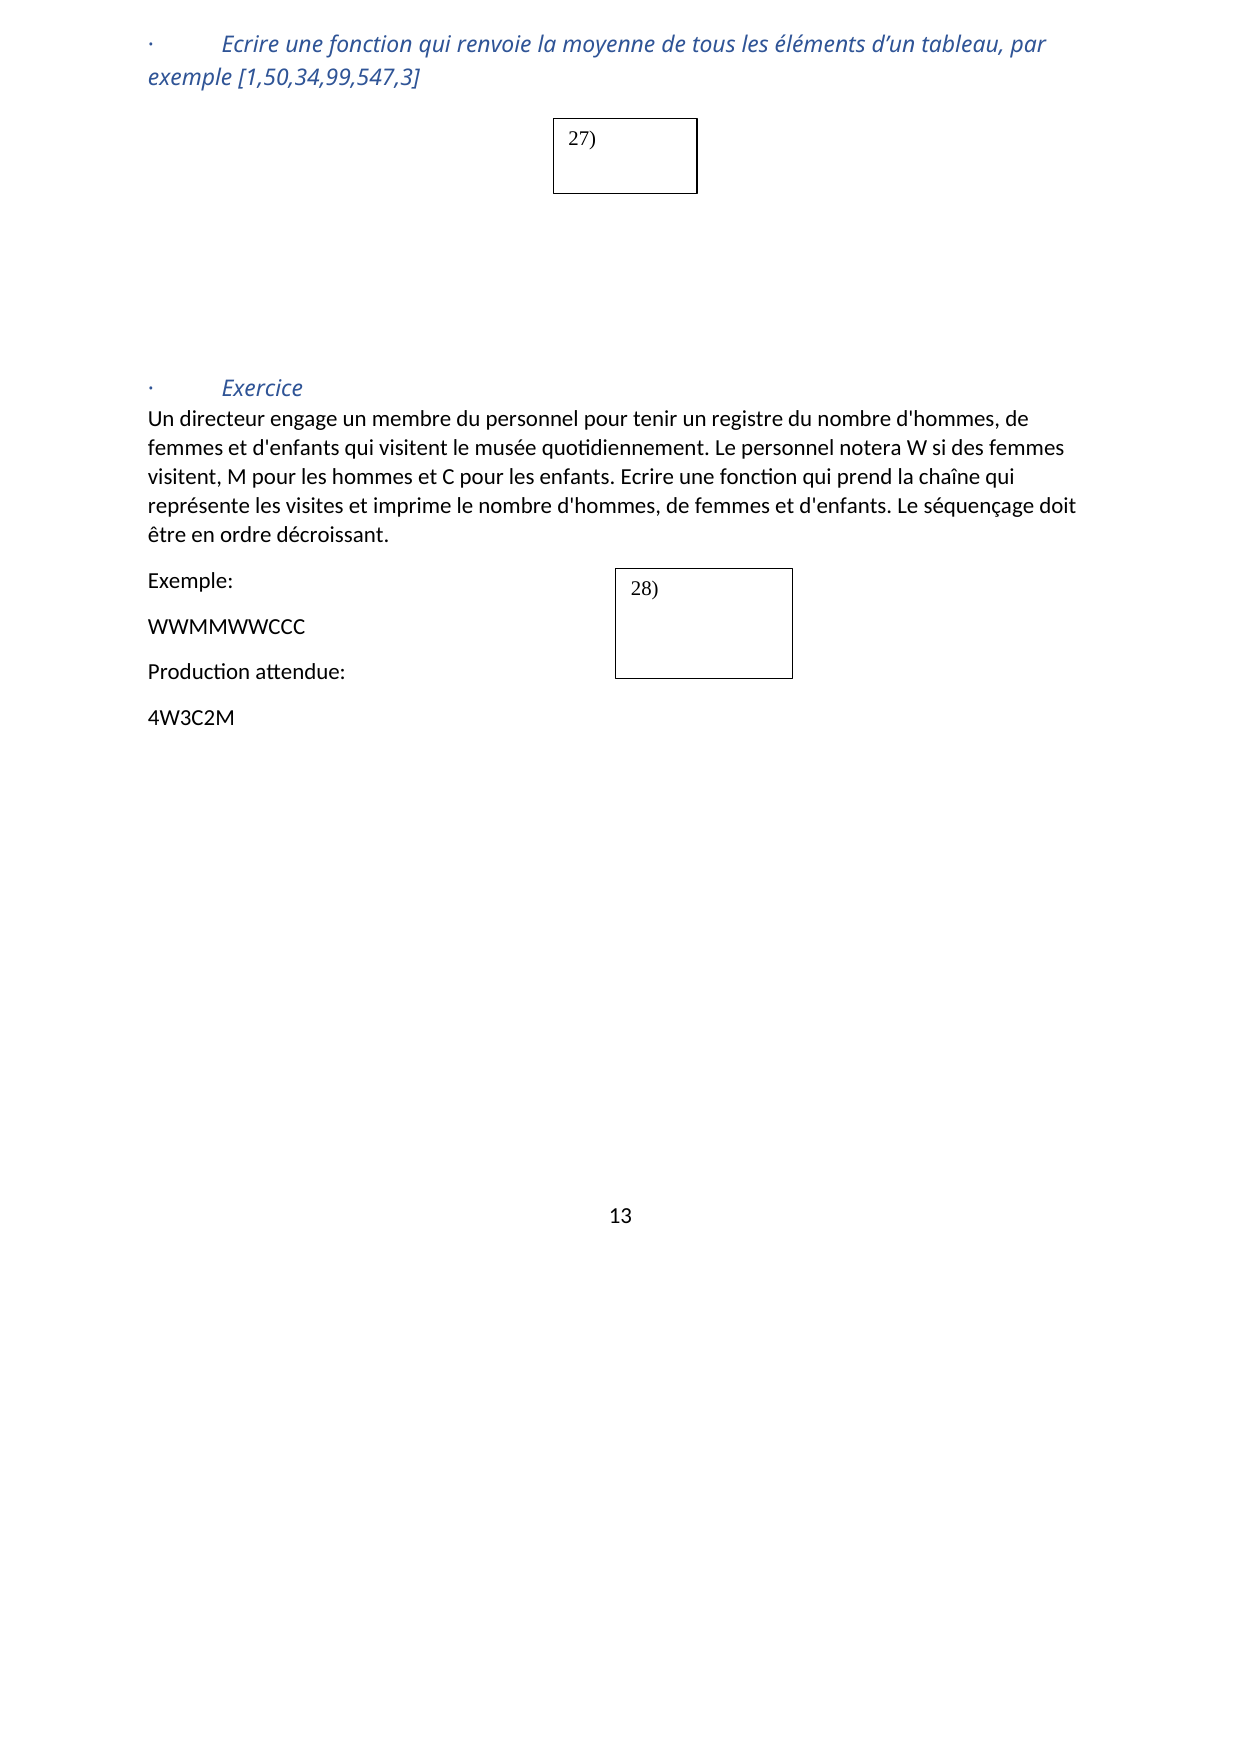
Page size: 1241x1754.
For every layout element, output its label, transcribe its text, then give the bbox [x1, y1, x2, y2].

list Exercice [148, 372, 1093, 403]
text Exemple: [148, 566, 1093, 594]
text Production attendue: [148, 657, 1093, 686]
text 4W3C2M [148, 703, 1093, 731]
list Ecrire une fonction qui renvoie la moyenne de tous les éléments d’un tableau, par exemple [1,50,34,99,547,3] [148, 28, 1093, 92]
text Un directeur engage un membre du personnel pour tenir un registre du nombre d'hommes, de femmes et d'enfants qui visitent le musée quotidiennement. Le personnel notera W si des femmes visitent, M pour les hommes et C pour les enfants. Ecrire une fonction qui prend la chaîne qui représente les visites et imprime le nombre d'hommes, de femmes et d'enfants. Le séquençage doit être en ordre décroissant. [148, 404, 1093, 548]
text [793, 612, 1093, 640]
text WWMMWWCCC [148, 612, 615, 640]
